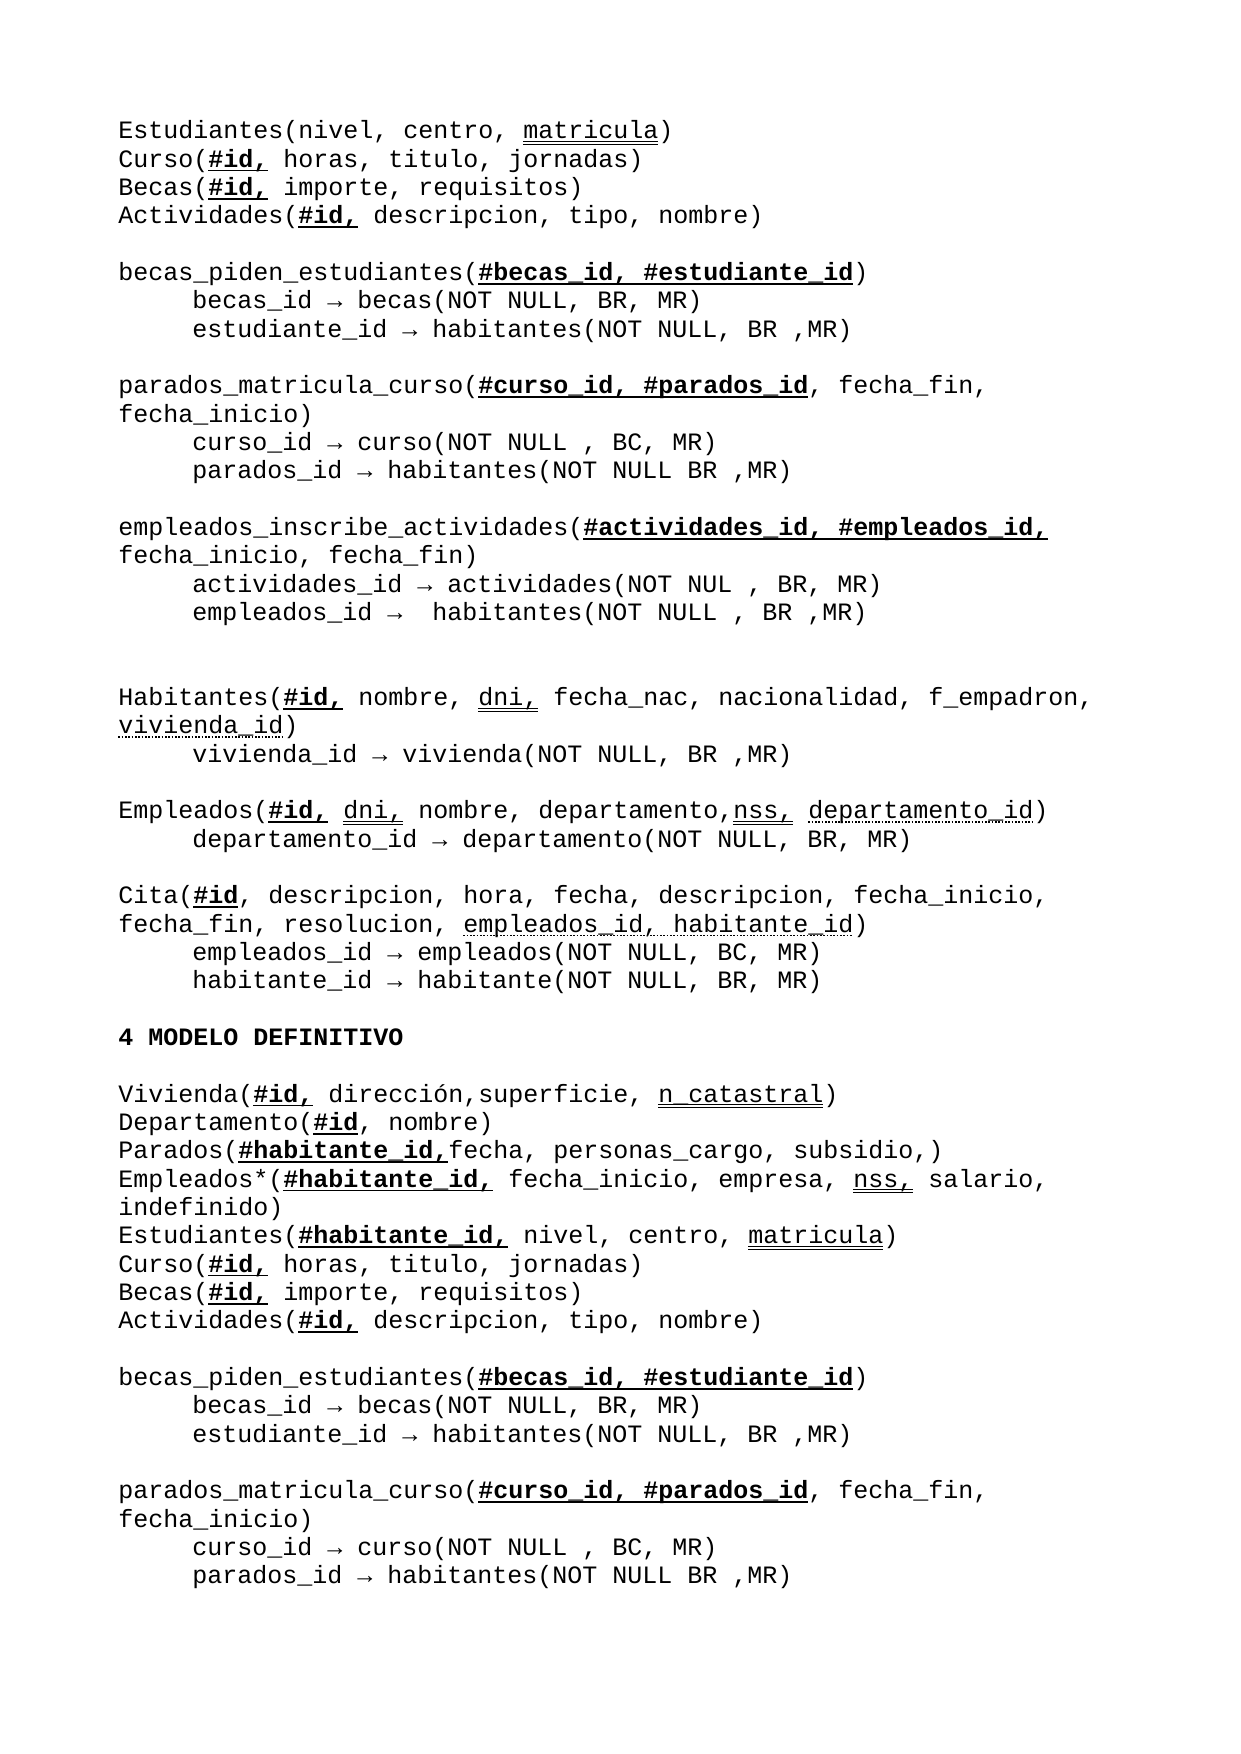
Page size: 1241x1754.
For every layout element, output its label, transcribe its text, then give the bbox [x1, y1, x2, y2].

text becas_id → becas(NOT NULL, BR, MR) [118, 1393, 1122, 1421]
text Actividades(#id, descripcion, tipo, nombre) [118, 1308, 1122, 1336]
text Estudiantes(#habitante_id, nivel, centro, matricula) [118, 1223, 1122, 1251]
text becas_id → becas(NOT NULL, BR, MR) [118, 288, 1122, 316]
text Becas(#id, importe, requisitos) [118, 175, 1122, 203]
text Estudiantes(nivel, centro, matricula) [118, 118, 1122, 146]
text Habitantes(#id, nombre, dni, fecha_nac, nacionalidad, f_empadron, vivienda_id) [118, 685, 1122, 741]
text Cita(#id, descripcion, hora, fecha, descripcion, fecha_inicio, fecha_fin, resolucion, empleados_id, habitante_id) [118, 883, 1122, 940]
text departamento_id → departamento(NOT NULL, BR, MR) [118, 826, 1122, 855]
text estudiante_id → habitantes(NOT NULL, BR ,MR) [118, 316, 1122, 345]
text Parados(#habitante_id,fecha, personas_cargo, subsidio,) [118, 1138, 1122, 1166]
text Becas(#id, importe, requisitos) [118, 1280, 1122, 1308]
text parados_matricula_curso(#curso_id, #parados_id, fecha_fin, fecha_inicio) [118, 1478, 1122, 1535]
text curso_id → curso(NOT NULL , BC, MR) [118, 430, 1122, 458]
text Curso(#id, horas, titulo, jornadas) [118, 146, 1122, 175]
text 4 MODELO DEFINITIVO [118, 1025, 1122, 1053]
text empleados_id → empleados(NOT NULL, BC, MR) [118, 940, 1122, 968]
text parados_matricula_curso(#curso_id, #parados_id, fecha_fin, fecha_inicio) [118, 373, 1122, 430]
text Vivienda(#id, dirección,superficie, n_catastral) [118, 1081, 1122, 1110]
text Curso(#id, horas, titulo, jornadas) [118, 1251, 1122, 1280]
text parados_id → habitantes(NOT NULL BR ,MR) [118, 458, 1122, 486]
text curso_id → curso(NOT NULL , BC, MR) [118, 1535, 1122, 1563]
text estudiante_id → habitantes(NOT NULL, BR ,MR) [118, 1421, 1122, 1450]
text Empleados*(#habitante_id, fecha_inicio, empresa, nss, salario, indefinido) [118, 1166, 1122, 1223]
text becas_piden_estudiantes(#becas_id, #estudiante_id) [118, 1365, 1122, 1393]
text vivienda_id → vivienda(NOT NULL, BR ,MR) [118, 741, 1122, 770]
text parados_id → habitantes(NOT NULL BR ,MR) [118, 1563, 1122, 1591]
text actividades_id → actividades(NOT NUL , BR, MR) [118, 571, 1122, 600]
text becas_piden_estudiantes(#becas_id, #estudiante_id) [118, 260, 1122, 288]
text Actividades(#id, descripcion, tipo, nombre) [118, 203, 1122, 231]
text habitante_id → habitante(NOT NULL, BR, MR) [118, 968, 1122, 996]
text empleados_id → habitantes(NOT NULL , BR ,MR) [118, 600, 1122, 628]
text empleados_inscribe_actividades(#actividades_id, #empleados_id, fecha_inicio, fecha_fin) [118, 515, 1122, 571]
text Empleados(#id, dni, nombre, departamento,nss, departamento_id) [118, 798, 1122, 826]
text Departamento(#id, nombre) [118, 1110, 1122, 1138]
